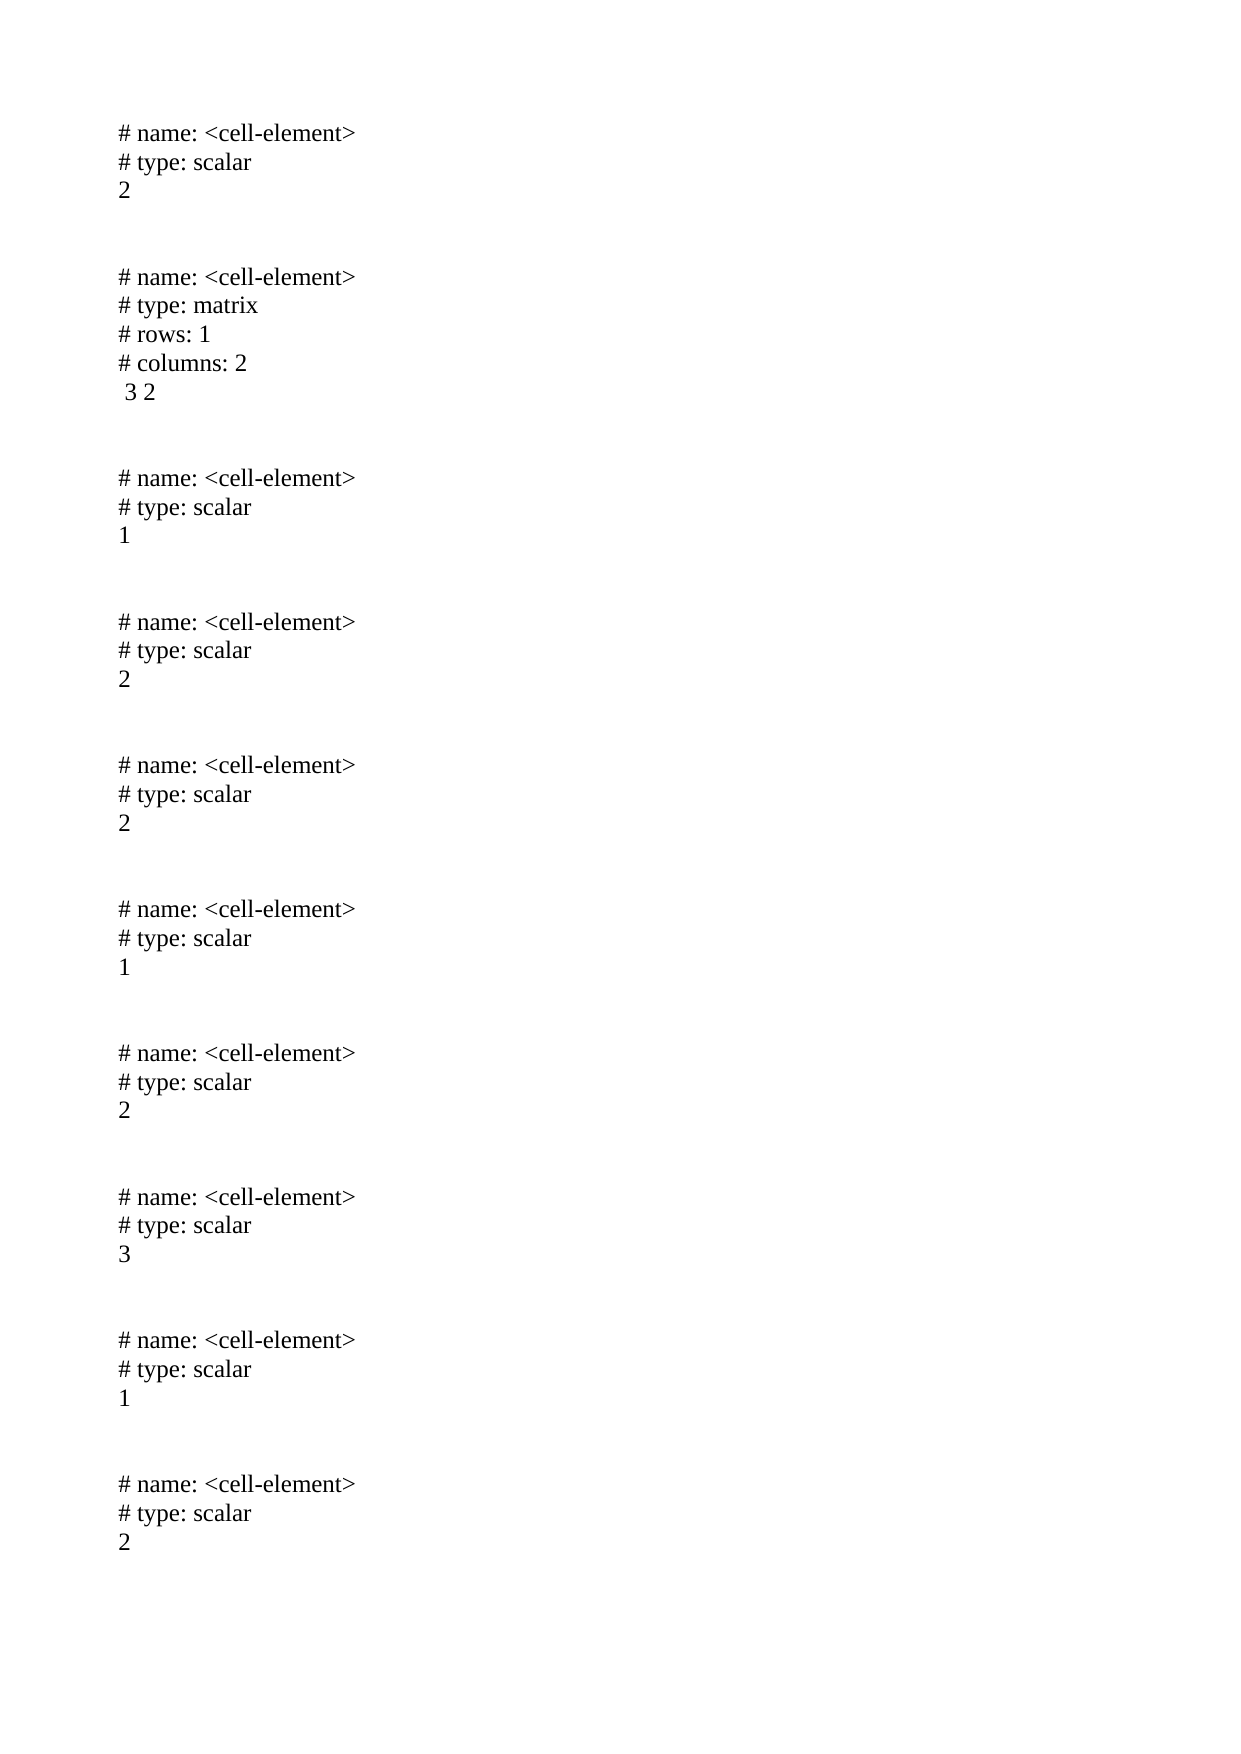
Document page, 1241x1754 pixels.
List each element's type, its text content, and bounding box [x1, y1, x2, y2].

text # type: scalar [118, 779, 1122, 808]
text # name: <cell-element> [118, 1038, 1122, 1067]
text # type: scalar [118, 1067, 1122, 1096]
text # type: scalar [118, 923, 1122, 952]
text # name: <cell-element> [118, 463, 1122, 492]
text # name: <cell-element> [118, 607, 1122, 636]
text # name: <cell-element> [118, 1326, 1122, 1354]
text # name: <cell-element> [118, 118, 1122, 147]
text # type: scalar [118, 1211, 1122, 1239]
text 2 [118, 664, 1122, 693]
text 3 2 [118, 377, 1122, 406]
text # type: scalar [118, 1354, 1122, 1383]
text 2 [118, 1527, 1122, 1556]
text # type: scalar [118, 492, 1122, 521]
text 2 [118, 176, 1122, 204]
text 1 [118, 1383, 1122, 1412]
text 2 [118, 808, 1122, 837]
text # type: scalar [118, 636, 1122, 664]
text # type: scalar [118, 147, 1122, 176]
text # name: <cell-element> [118, 262, 1122, 291]
text # name: <cell-element> [118, 1469, 1122, 1498]
text # columns: 2 [118, 348, 1122, 377]
text 3 [118, 1239, 1122, 1268]
text # type: matrix [118, 291, 1122, 319]
text # name: <cell-element> [118, 751, 1122, 779]
text # type: scalar [118, 1498, 1122, 1527]
text # rows: 1 [118, 319, 1122, 348]
text # name: <cell-element> [118, 1182, 1122, 1211]
text 2 [118, 1096, 1122, 1124]
text 1 [118, 521, 1122, 549]
text 1 [118, 952, 1122, 981]
text # name: <cell-element> [118, 894, 1122, 923]
